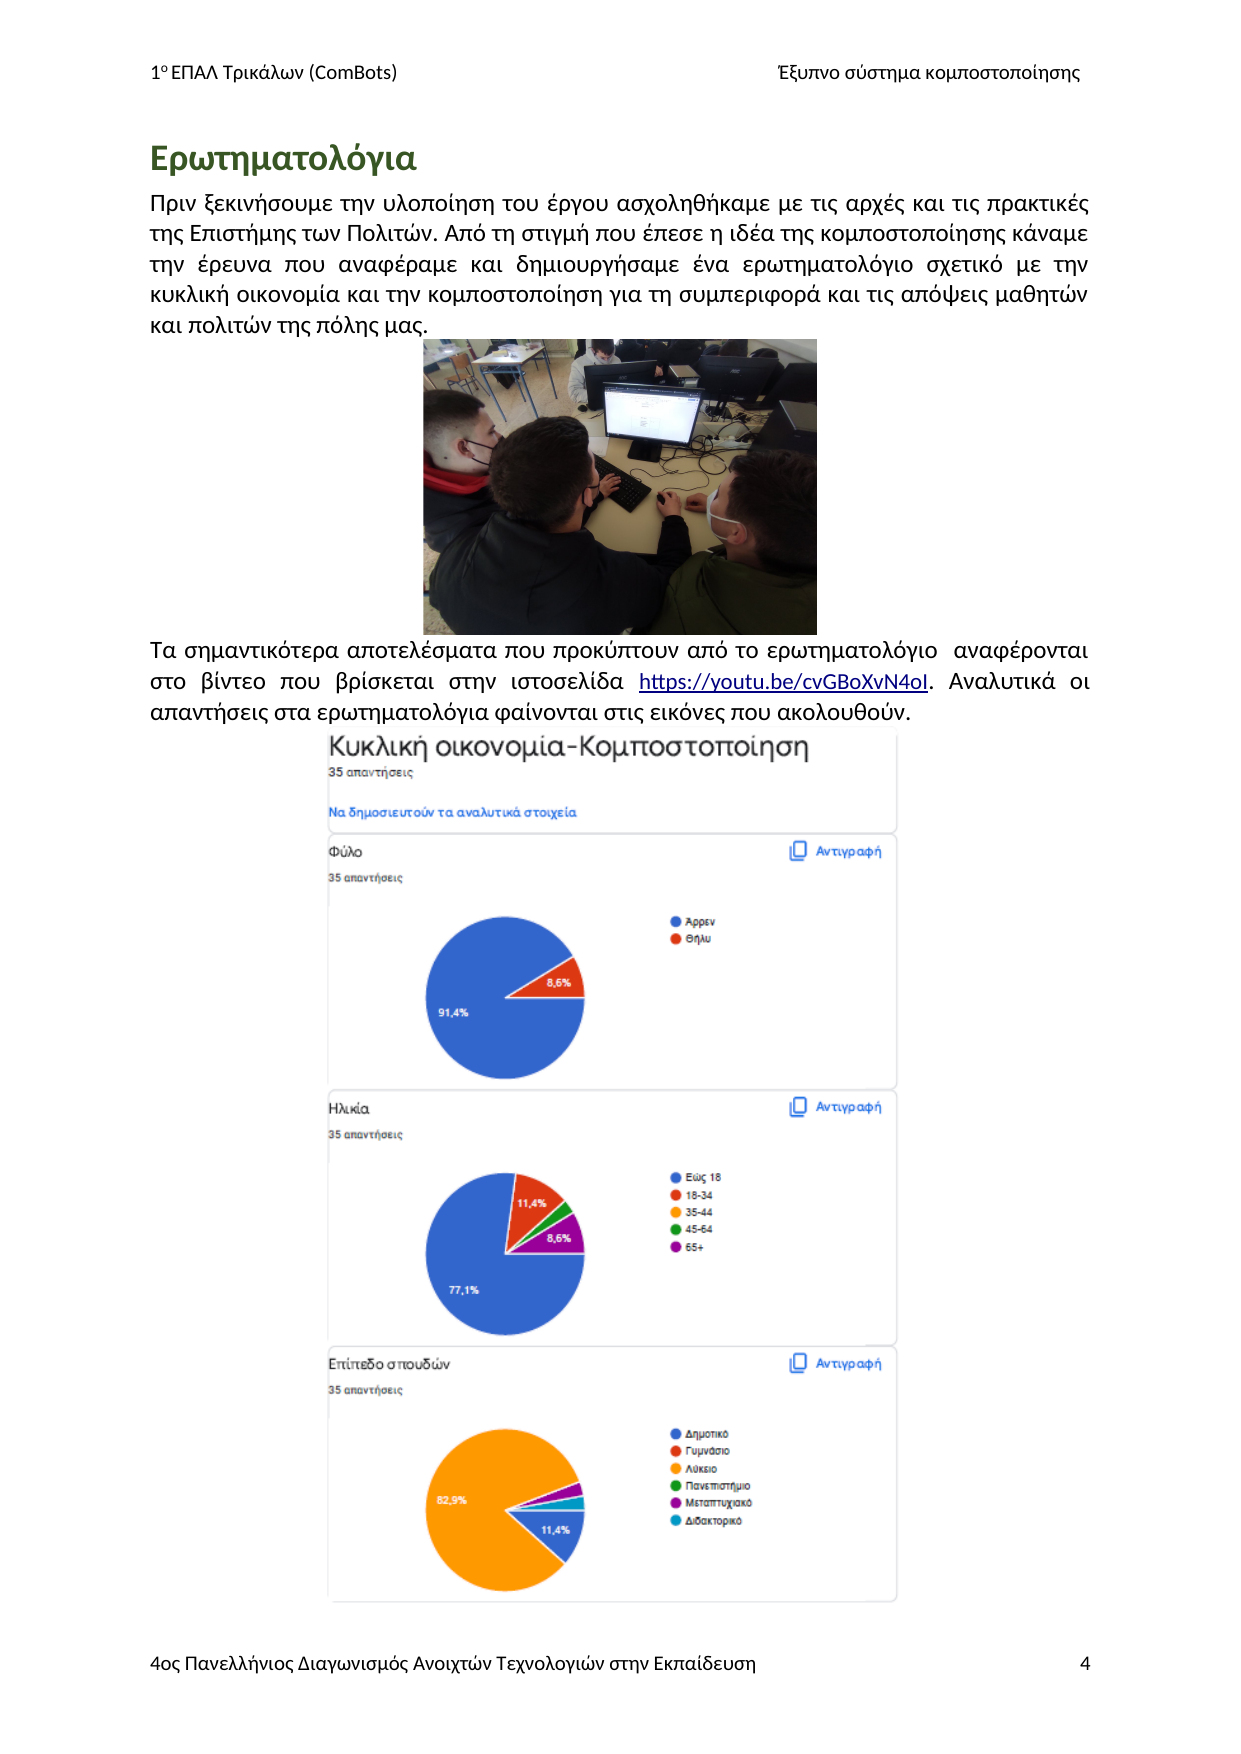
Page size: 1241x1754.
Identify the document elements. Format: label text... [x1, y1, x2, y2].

text Πριν ξεκινήσουμε την υλοποίηση του έργου ασχοληθήκαμε με τις αρχές και τις πρακτικές της Επιστήμης των Πολιτών. Από τη στιγμή που έπεσε η ιδέα της κομποστοποίησης κάναμε την έρευνα που αναφέραμε και δημιουργήσαμε ένα ερωτηματολόγιο σχετικό με την κυκλική οικονομία και την κομποστοποίηση για τη συμπεριφορά και τις απόψεις μαθητών και πολιτών της πόλης μας. [150, 187, 1090, 339]
text Ερωτηματολόγια [150, 134, 1090, 180]
text Τα σημαντικότερα αποτελέσματα που προκύπτουν από το ερωτηματολόγιο αναφέρονται στο βίντεο που βρίσκεται στην ιστοσελίδα https://youtu.be/cvGBoXvN4oI. Αναλυτικά οι απαντήσεις στα ερωτηματολόγια φαίνονται στις εικόνες που ακολουθούν. [150, 634, 1090, 726]
